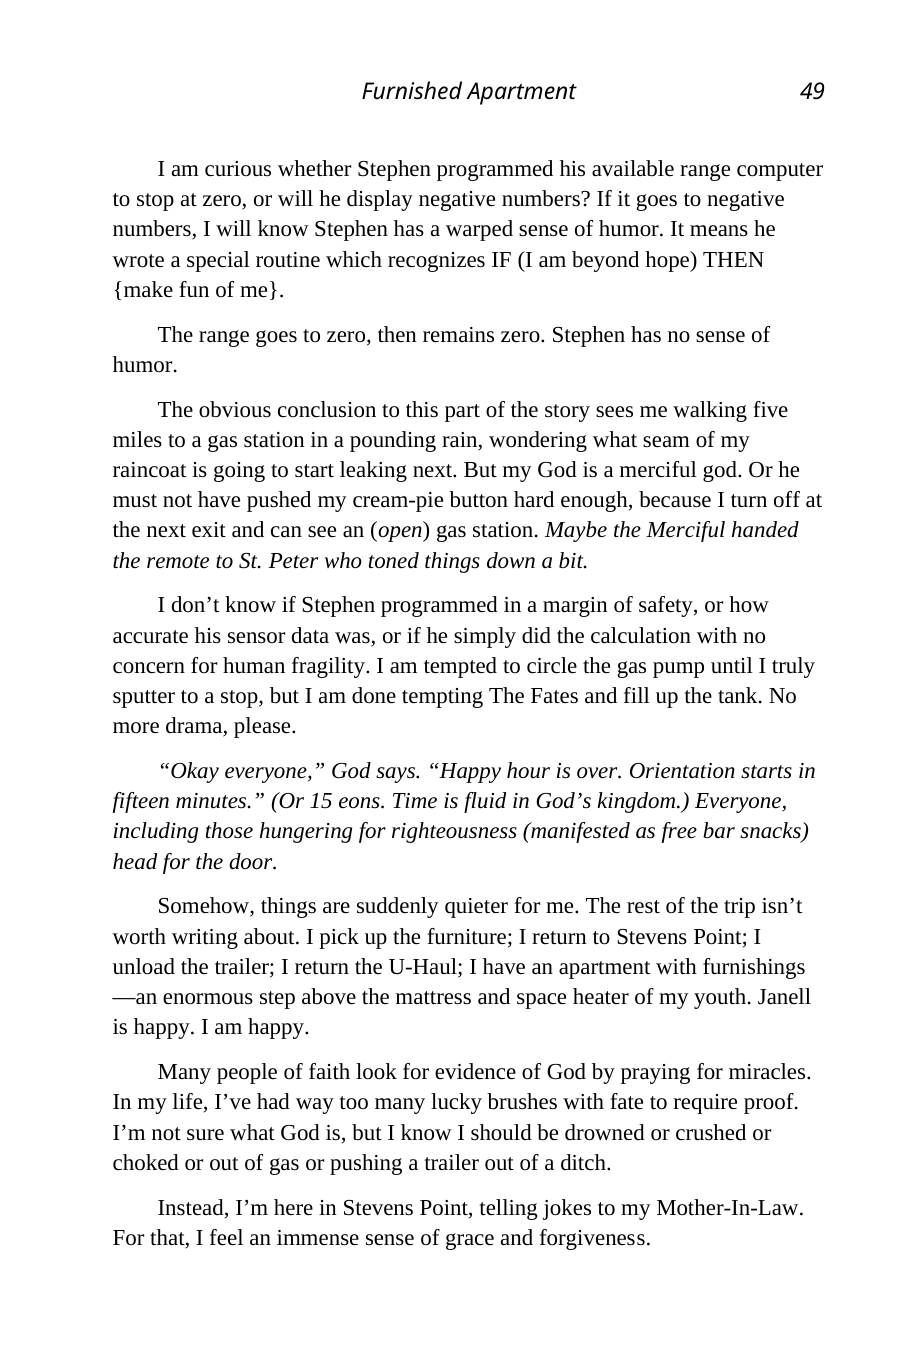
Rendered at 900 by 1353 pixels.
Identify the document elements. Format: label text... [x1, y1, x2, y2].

text “Okay everyone,” God says. “Happy hour is over. Orientation starts in fifteen minutes.” (Or 15 eons. Time is fluid in God’s kingdom.) Everyone, including those hungering for righteousness (manifested as free bar snacks) head for the door. [112, 757, 825, 874]
text I don’t know if Stephen programmed in a margin of safety, or how accurate his sensor data was, or if he simply did the calculation with no concern for human fragility. I am tempted to circle the gas pump until I truly sputter to a stop, but I am done tempting The Fates and fill up the tank. No more drama, please. [112, 592, 825, 739]
text Instead, I’m here in Stevens Point, telling jokes to my Mother-In-Law. For that, I feel an immense sense of grace and forgiveness. [112, 1194, 825, 1250]
text Somehow, things are suddenly quieter for me. The rest of the trip isn’t worth writing about. I pick up the furniture; I return to Stevens Point; I unload the trailer; I return the U-Haul; I have an apartment with furnishings—an enormous step above the mattress and space heater of my youth. Janell is happy. I am happy. [112, 893, 825, 1040]
text I am curious whether Stephen programmed his available range computer to stop at zero, or will he display negative numbers? If it goes to negative numbers, I will know Stephen has a warped sense of humor. It means he wrote a special routine which recognizes IF (I am beyond hope) THEN {make fun of me}. [112, 155, 825, 302]
text The range goes to zero, then remains zero. Stephen has no sense of humor. [112, 321, 825, 377]
text Many people of faith look for evidence of God by praying for miracles. In my life, I’ve had way too many lucky brushes with fate to require proof. I’m not sure what God is, but I know I should be drowned or crushed or choked or out of gas or pushing a trailer out of a ditch. [112, 1058, 825, 1175]
text The obvious conclusion to this part of the story sees me walking five miles to a gas station in a pounding rain, wondering what seam of my raincoat is going to start leaking next. But my God is a merciful god. Or he must not have pushed my cream-pie button hard enough, because I turn off at the next exit and can see an (open) gas station. Maybe the Merciful handed the remote to St. Peter who toned things down a bit. [112, 396, 825, 573]
